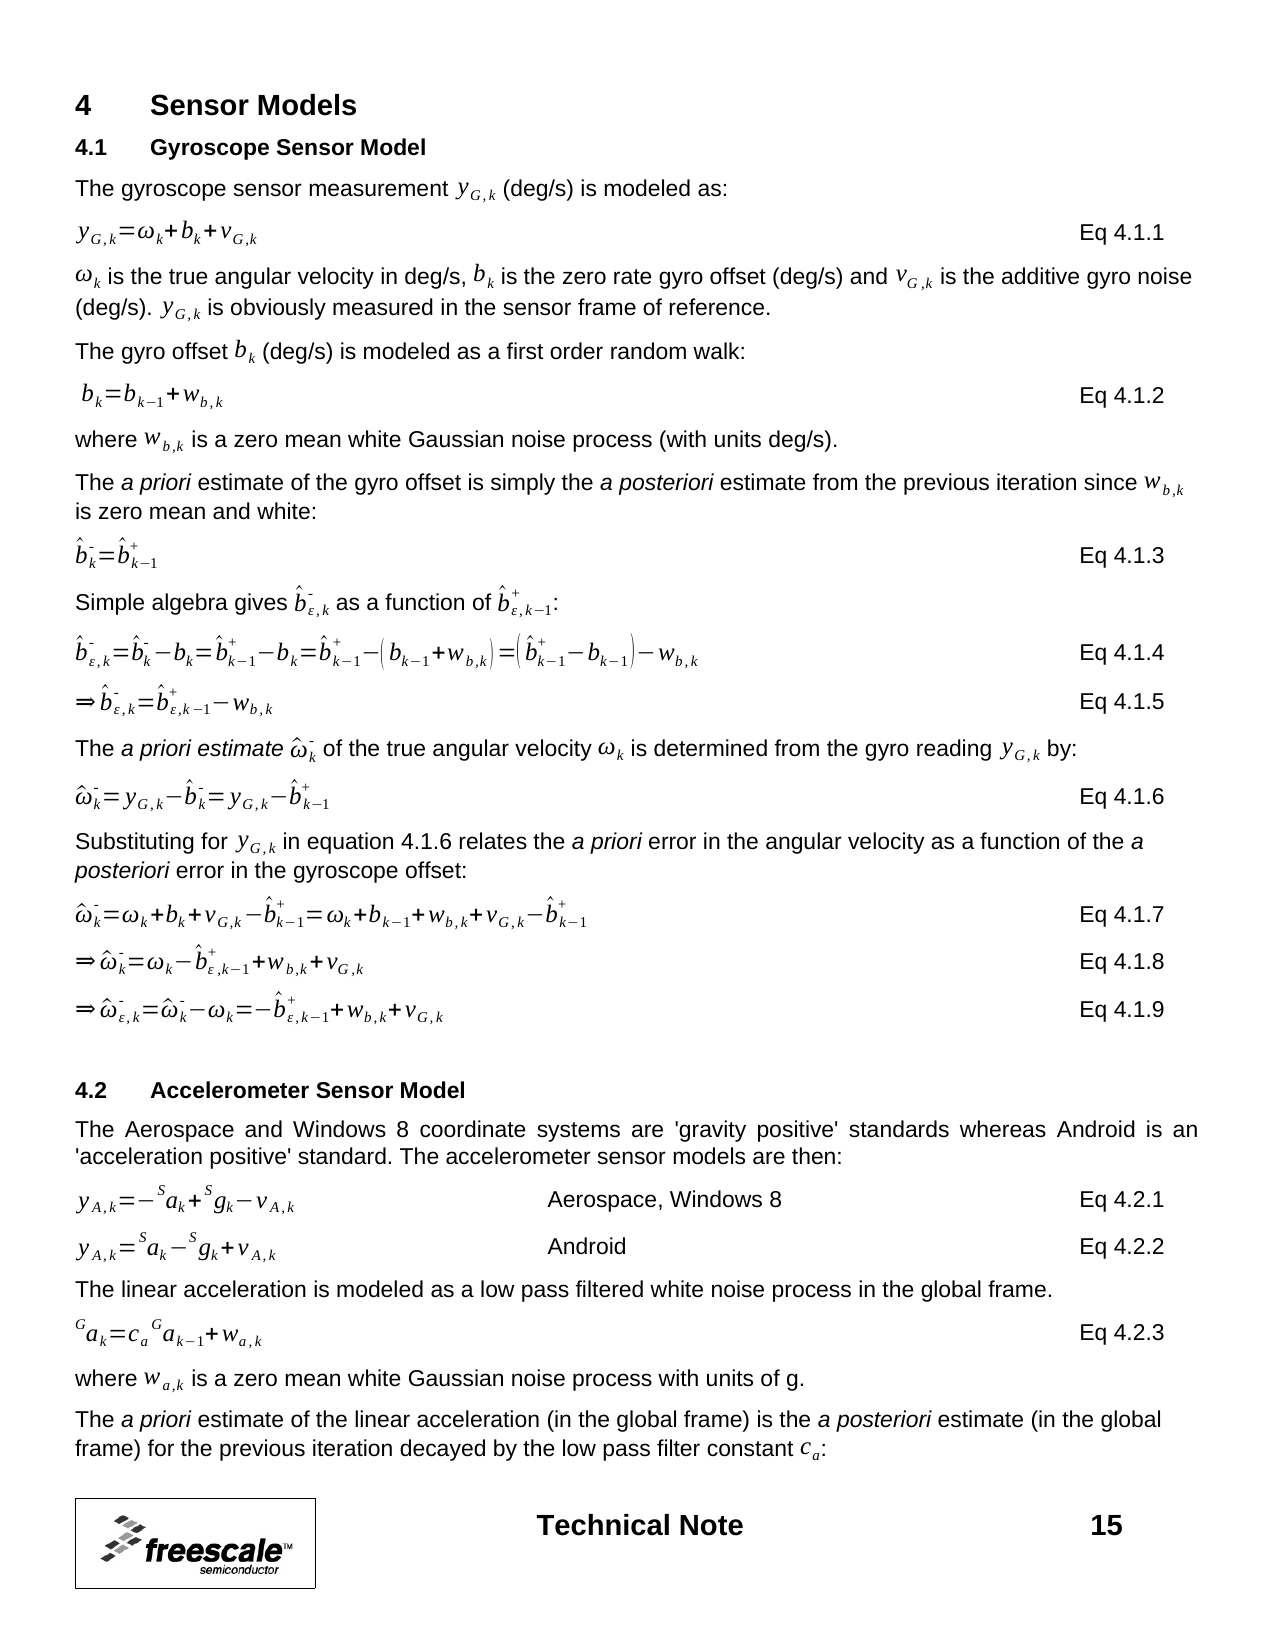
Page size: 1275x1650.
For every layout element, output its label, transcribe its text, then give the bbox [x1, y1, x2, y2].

text Eq 4.1.5 [75, 683, 1200, 718]
text The gyroscope sensor measurement (deg/s) is modeled as: [75, 172, 1200, 204]
text Eq 4.2.3 [75, 1315, 1200, 1350]
text The a priori estimate of the gyro offset is simply the a posteriori estimate from the previous iteration since is zero mean and white: [75, 467, 1200, 524]
text Aerospace, Windows 8 Eq 4.2.1 [75, 1181, 1200, 1216]
text Eq 4.1.2 [75, 379, 1200, 411]
text is the true angular velocity in deg/s, is the zero rate gyro offset (deg/s) and is the additive gyro noise (deg/s). is obviously measured in the sensor frame of reference. [75, 260, 1200, 323]
text Simple algebra gives as a function of : [75, 584, 1200, 619]
text Eq 4.1.9 [75, 991, 1200, 1026]
text Eq 4.1.6 [75, 778, 1200, 813]
text The gyro offset (deg/s) is modeled as a first order random walk: [75, 335, 1200, 367]
text The Aerospace and Windows 8 coordinate systems are 'gravity positive' standards whereas Android is an 'acceleration positive' standard. The accelerometer sensor models are then: [75, 1116, 1200, 1169]
text Eq 4.1.7 [75, 896, 1200, 931]
text Substituting for in equation 4.1.6 relates the a priori error in the angular velocity as a function of the a posteriori error in the gyroscope offset: [75, 826, 1200, 883]
text Eq 4.1.1 [75, 216, 1200, 248]
picture [90, 1505, 297, 1581]
text Eq 4.1.3 [75, 537, 1200, 572]
text Eq 4.1.4 [75, 632, 1200, 671]
subtitle Gyroscope Sensor Model [75, 133, 1200, 160]
text Android Eq 4.2.2 [75, 1229, 1200, 1264]
subtitle Accelerometer Sensor Model [75, 1077, 1200, 1104]
text The a priori estimate of the true angular velocity is determined from the gyro reading by: [75, 731, 1200, 766]
text Eq 4.1.8 [75, 943, 1200, 978]
text The linear acceleration is modeled as a low pass filtered white noise process in the global frame. [75, 1276, 1200, 1303]
subtitle Sensor Models [75, 87, 1200, 121]
text where is a zero mean white Gaussian noise process with units of g. [75, 1362, 1200, 1394]
text The a priori estimate of the linear acceleration (in the global frame) is the a posteriori estimate (in the global frame) for the previous iteration decayed by the low pass filter constant : [75, 1406, 1200, 1464]
text where is a zero mean white Gaussian noise process (with units deg/s). [75, 423, 1200, 454]
